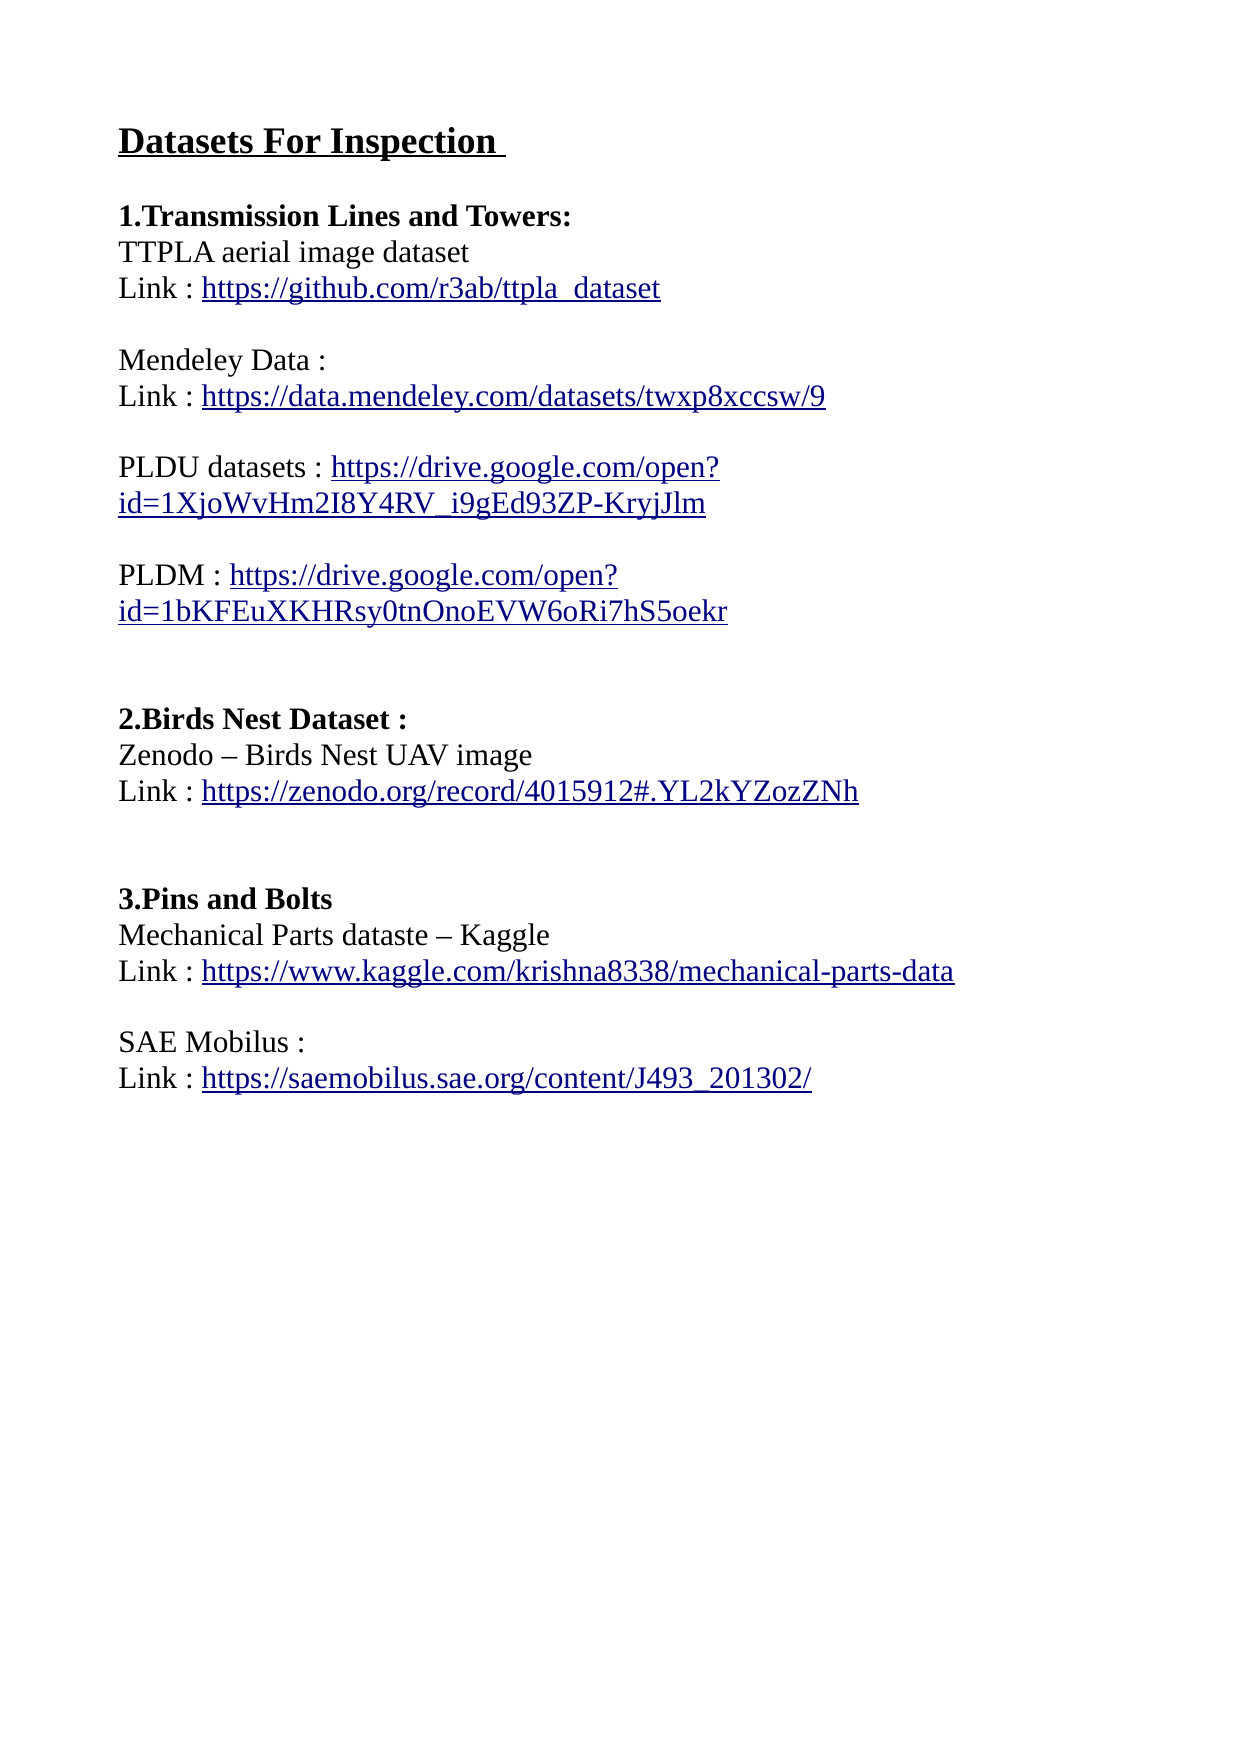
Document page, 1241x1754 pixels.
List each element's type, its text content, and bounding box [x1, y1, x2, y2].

text Link : https://github.com/r3ab/ttpla_dataset [118, 269, 1122, 305]
text 3.Pins and Bolts [118, 880, 1122, 916]
text TTPLA aerial image dataset [118, 233, 1122, 269]
text Mendeley Data : [118, 341, 1122, 377]
text Zenodo – Birds Nest UAV image [118, 736, 1122, 772]
text Link : https://zenodo.org/record/4015912#.YL2kYZozZNh [118, 772, 1122, 808]
text PLDM : https://drive.google.com/open?id=1bKFEuXKHRsy0tnOnoEVW6oRi7hS5oekr [118, 557, 1122, 628]
text PLDU datasets : https://drive.google.com/open?id=1XjoWvHm2I8Y4RV_i9gEd93ZP-KryjJlm [118, 449, 1122, 521]
text 1.Transmission Lines and Towers: [118, 197, 1122, 233]
text Mechanical Parts dataste – Kaggle [118, 916, 1122, 952]
text Link : https://data.mendeley.com/datasets/twxp8xccsw/9 [118, 377, 1122, 413]
text 2.Birds Nest Dataset : [118, 700, 1122, 736]
text SAE Mobilus : [118, 1024, 1122, 1060]
text Link : https://www.kaggle.com/krishna8338/mechanical-parts-data [118, 952, 1122, 988]
text Datasets For Inspection [118, 118, 1122, 161]
text Link : https://saemobilus.sae.org/content/J493_201302/ [118, 1060, 1122, 1096]
